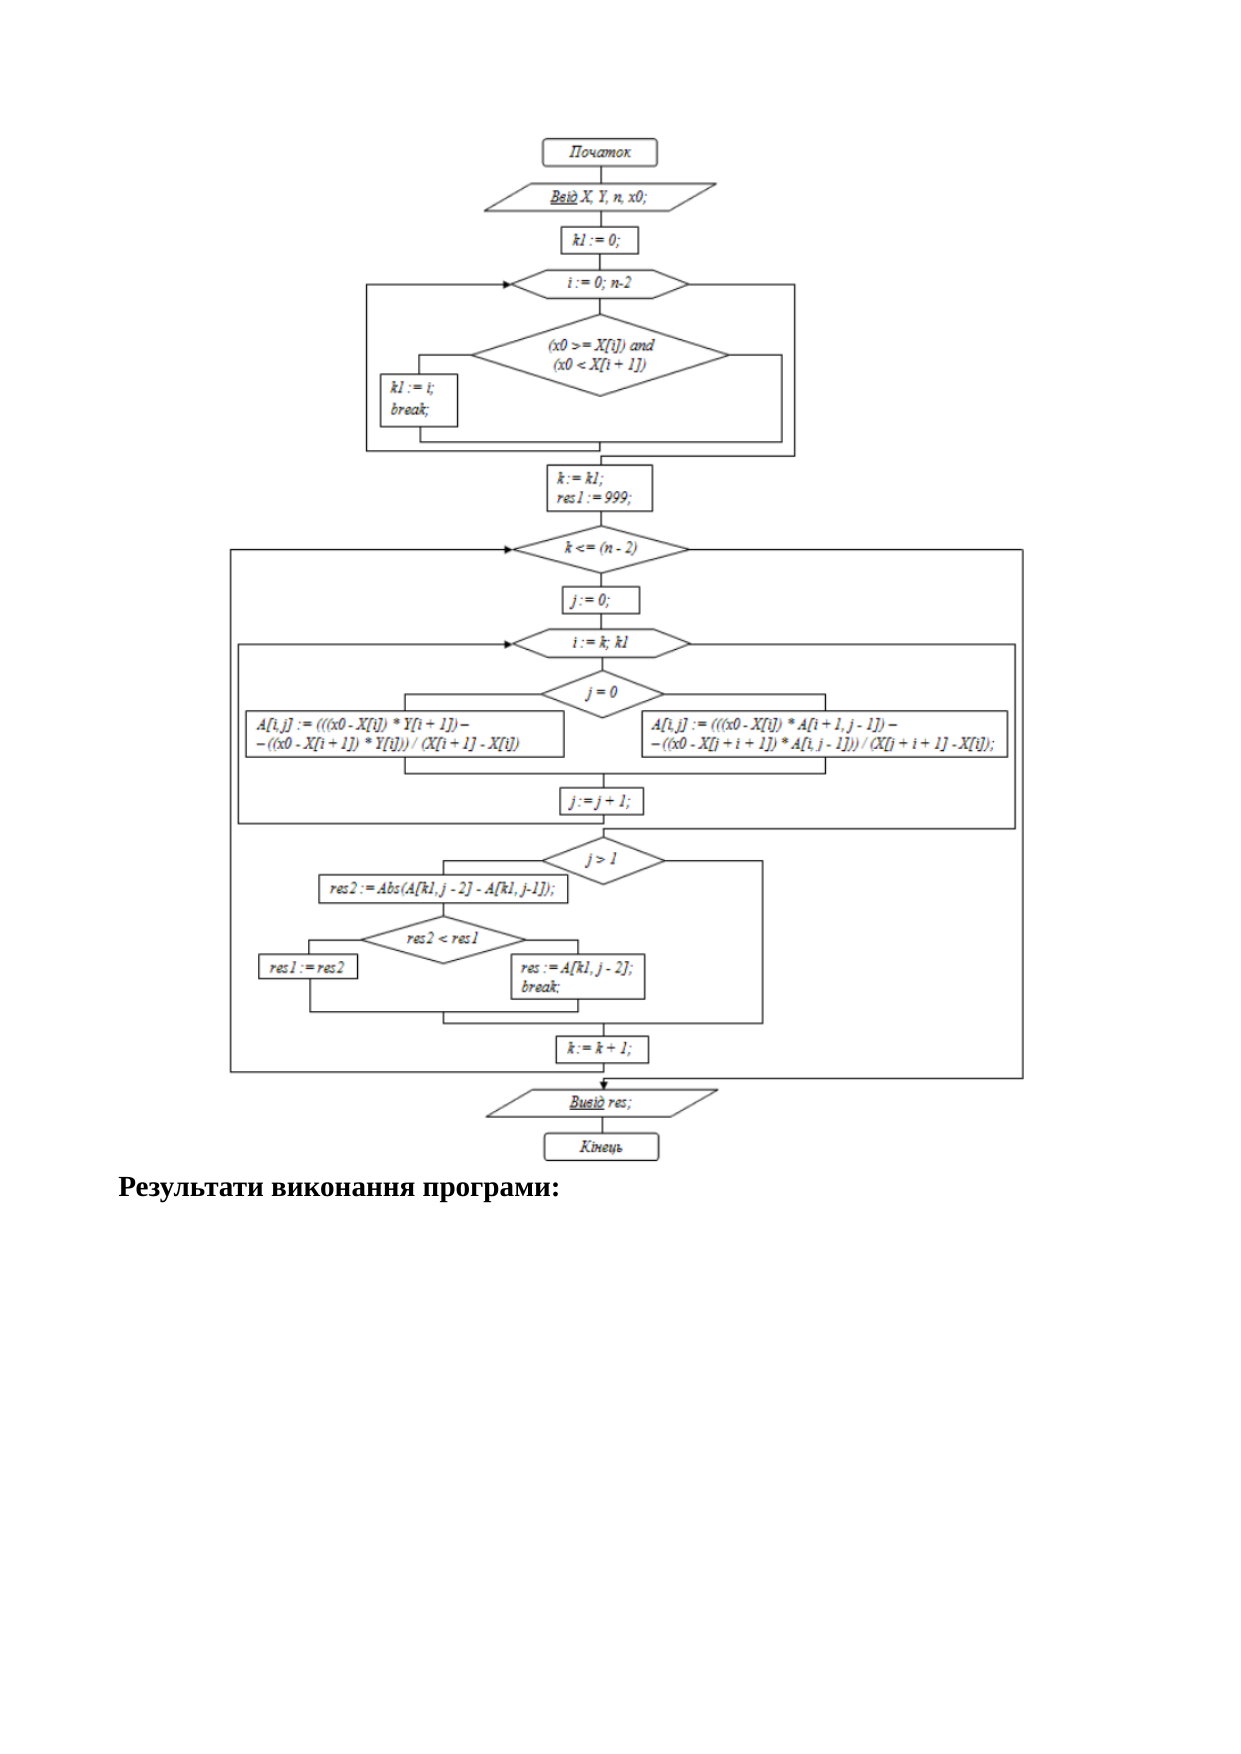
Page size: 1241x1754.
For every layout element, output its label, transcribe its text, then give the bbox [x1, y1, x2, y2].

picture [197, 118, 1043, 1170]
text Результати виконання програми: [118, 685, 1122, 1203]
